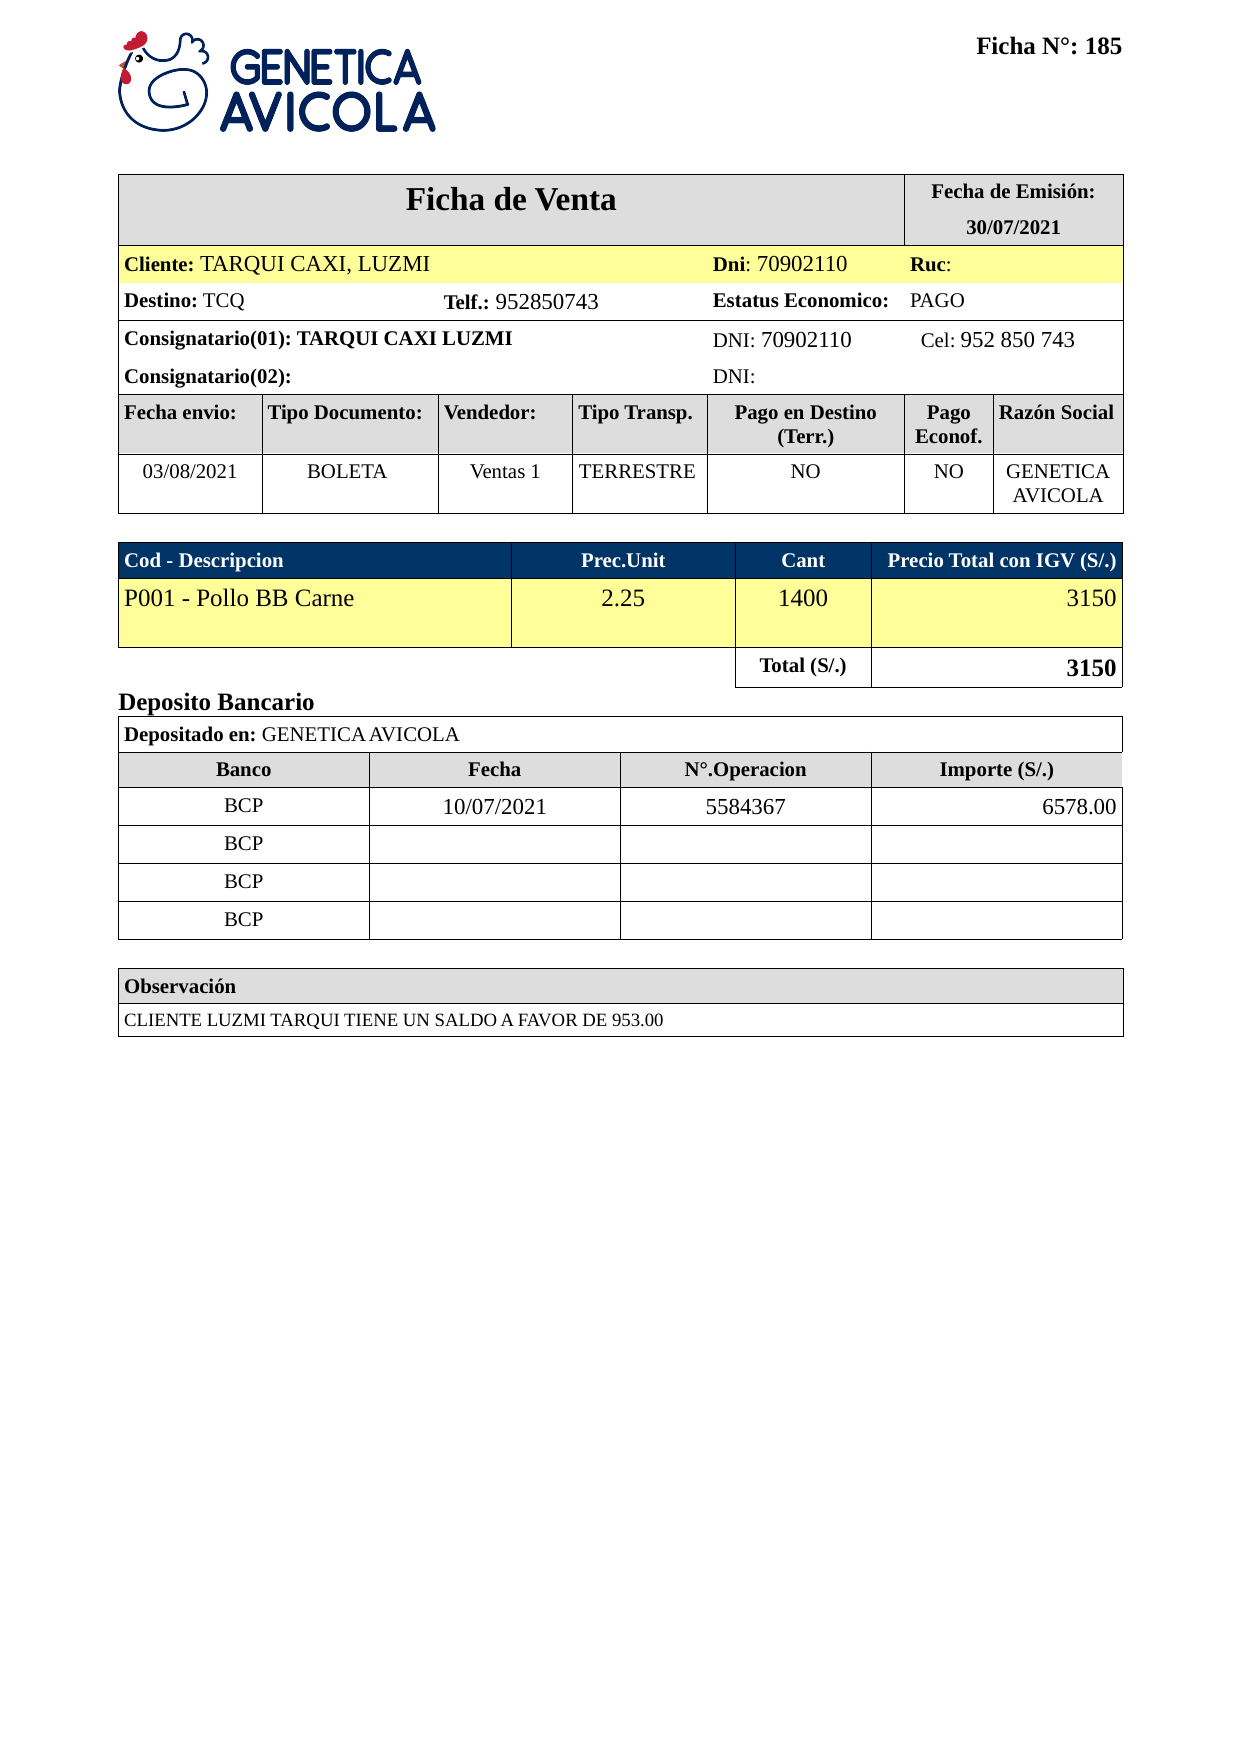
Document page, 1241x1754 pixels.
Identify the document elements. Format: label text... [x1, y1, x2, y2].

table_cell GENETICA AVICOLA [994, 455, 1123, 513]
table_cell [370, 826, 620, 863]
table_header Cant [736, 543, 871, 578]
table_cell Cel: 952 850 743 [915, 321, 1123, 358]
table_header Precio Total con IGV (S/.) [872, 543, 1122, 578]
table_cell 3150 [872, 648, 1122, 687]
table_header Fecha de Emisión: [905, 175, 1123, 209]
table_cell NO [905, 455, 993, 513]
table_cell [621, 902, 871, 939]
table_cell Banco [119, 753, 369, 787]
table_cell [511, 648, 735, 687]
table_cell [872, 902, 1122, 939]
table_cell Dni: 70902110 [707, 246, 904, 283]
table_cell [118, 648, 511, 687]
table_header Prec.Unit [512, 543, 735, 578]
table_cell 3150 [872, 579, 1122, 647]
table_cell Consignatario(01): TARQUI CAXI LUZMI [119, 321, 707, 358]
table_cell Destino: TCQ [119, 283, 438, 320]
table_cell Importe (S/.) [872, 753, 1122, 787]
table_cell [621, 864, 871, 901]
table_cell 1400 [736, 579, 871, 647]
table_cell 5584367 [621, 788, 871, 825]
table_cell BCP [119, 864, 369, 901]
picture [118, 31, 436, 132]
table_cell [872, 826, 1122, 863]
table_cell NO [708, 455, 904, 513]
table_cell BCP [119, 788, 369, 825]
table_cell Ruc: [904, 246, 1123, 283]
table_cell DNI: 70902110 [707, 321, 915, 358]
table_cell Telf.: 952850743 [438, 283, 707, 320]
table_cell 10/07/2021 [370, 788, 620, 825]
table_cell [872, 864, 1122, 901]
table_cell Ventas 1 [439, 455, 572, 513]
table_cell Total (S/.) [736, 648, 871, 687]
table_cell DNI: [707, 358, 1123, 394]
table_cell Vendedor: [439, 395, 572, 453]
table_cell 03/08/2021 [119, 455, 262, 513]
table_cell TERRESTRE [573, 455, 707, 513]
table_cell Tipo Transp. [573, 395, 707, 453]
table_cell CLIENTE LUZMI TARQUI TIENE UN SALDO A FAVOR DE 953.00 [119, 1004, 1123, 1036]
table_header Ficha de Venta [119, 175, 904, 245]
table_cell Fecha envio: [119, 395, 262, 453]
table_cell BCP [119, 902, 369, 939]
table_cell N°.Operacion [621, 753, 871, 787]
table_cell PAGO [904, 283, 1123, 320]
table_cell Pago Econof. [905, 395, 993, 453]
table_cell [370, 864, 620, 901]
table_cell Pago en Destino (Terr.) [708, 395, 904, 453]
table_cell [621, 826, 871, 863]
table_cell Razón Social [994, 395, 1123, 453]
table_cell BCP [119, 826, 369, 863]
table_cell 6578.00 [872, 788, 1122, 825]
table_cell [370, 902, 620, 939]
table_cell 2.25 [512, 579, 735, 647]
table_header Cod - Descripcion [119, 543, 511, 578]
table_cell Tipo Documento: [263, 395, 438, 453]
table_cell P001 - Pollo BB Carne [119, 579, 511, 647]
table_cell Estatus Economico: [707, 283, 904, 320]
table_cell 30/07/2021 [905, 209, 1123, 245]
table_cell Consignatario(02): [119, 358, 707, 394]
text Deposito Bancario [118, 687, 1122, 716]
table_cell Fecha [370, 753, 620, 787]
table_cell Cliente: TARQUI CAXI, LUZMI [119, 246, 707, 283]
table_header Observación [119, 969, 1123, 1003]
table_cell BOLETA [263, 455, 438, 513]
table_header Depositado en: GENETICA AVICOLA [119, 717, 1122, 752]
